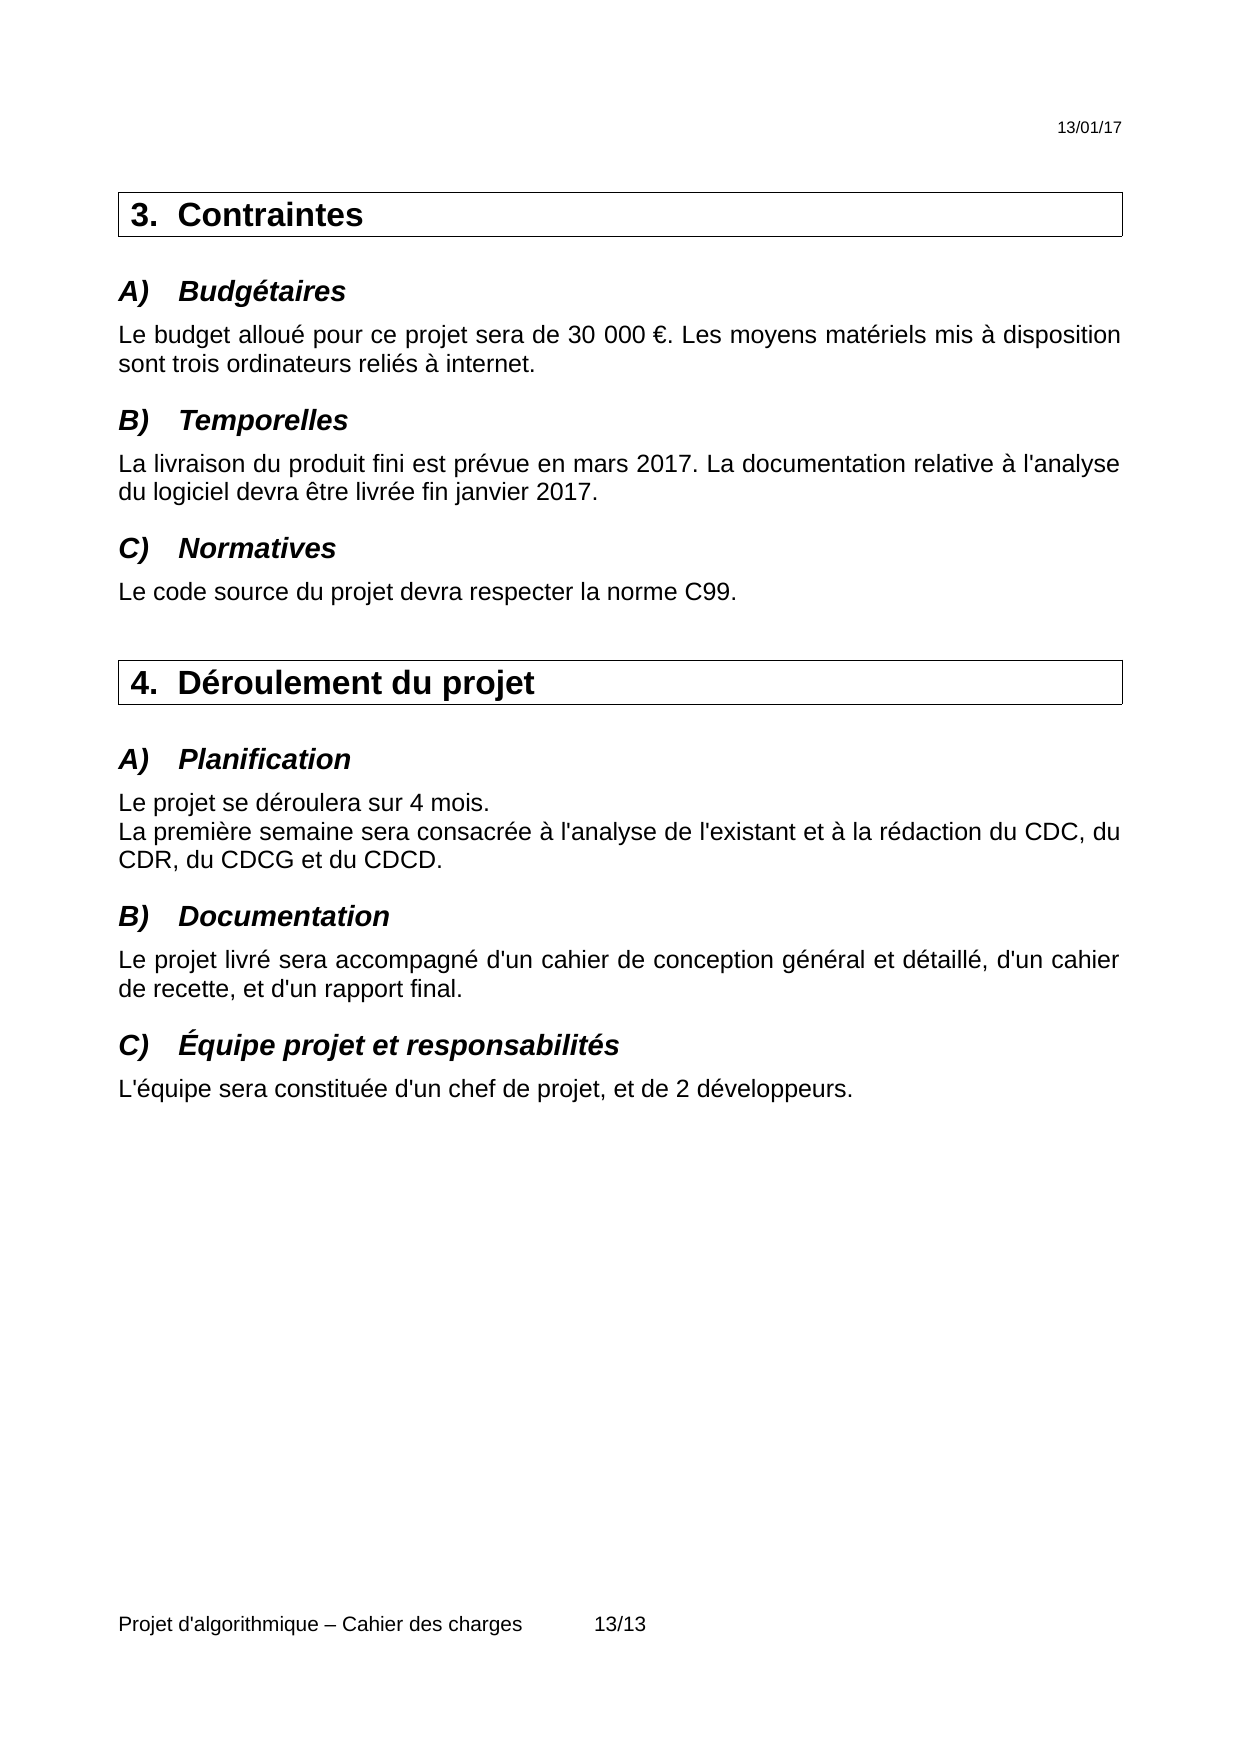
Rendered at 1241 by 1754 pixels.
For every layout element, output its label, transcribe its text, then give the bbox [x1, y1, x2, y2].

subtitle Planification [118, 742, 1122, 775]
text L'équipe sera constituée d'un chef de projet, et de 2 développeurs. [118, 1074, 1122, 1102]
text Le projet se déroulera sur 4 mois. [118, 788, 1122, 817]
text Le budget alloué pour ce projet sera de 30 000 €. Les moyens matériels mis à disposition sont trois ordinateurs reliés à internet. [118, 320, 1122, 377]
text La livraison du produit fini est prévue en mars 2017. La documentation relative à l'analyse du logiciel devra être livrée fin janvier 2017. [118, 448, 1122, 506]
subtitle Contraintes [119, 193, 1122, 236]
subtitle Documentation [118, 899, 1122, 933]
text La première semaine sera consacrée à l'analyse de l'existant et à la rédaction du CDC, du CDR, du CDCG et du CDCD. [118, 817, 1122, 874]
subtitle Déroulement du projet [119, 661, 1122, 704]
subtitle Équipe projet et responsabilités [118, 1028, 1122, 1061]
subtitle Normatives [118, 531, 1122, 564]
text Le projet livré sera accompagné d'un cahier de conception général et détaillé, d'un cahier de recette, et d'un rapport final. [118, 945, 1122, 1003]
subtitle Temporelles [118, 402, 1122, 436]
subtitle Budgétaires [118, 274, 1122, 307]
text Le code source du projet devra respecter la norme C99. [118, 577, 1122, 606]
